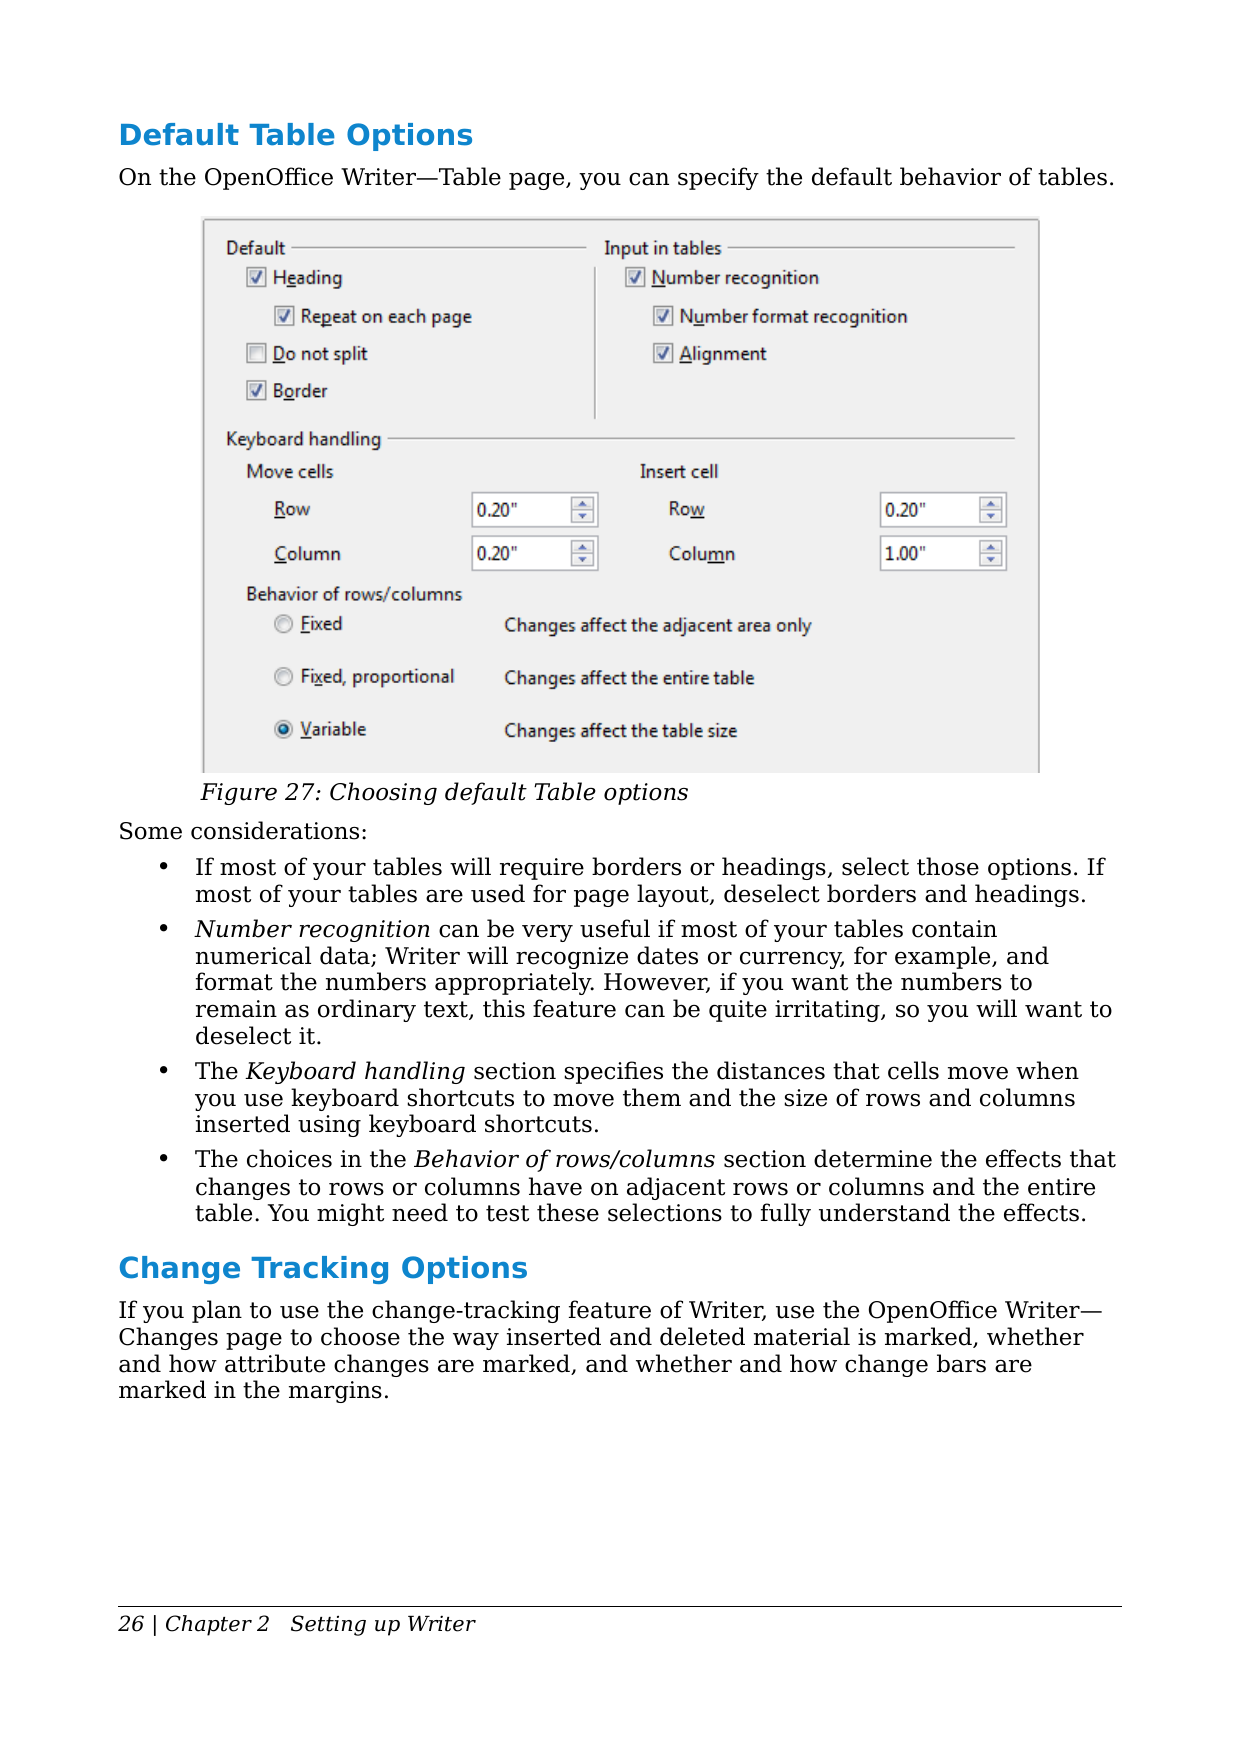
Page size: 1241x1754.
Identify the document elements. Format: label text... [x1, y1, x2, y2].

text On the OpenOffice Writer—Table page, you can specify the default behavior of tables. [118, 164, 1122, 191]
list The choices in the Behavior of rows/columns section determine the effects that changes to rows or columns have on adjacent rows or columns and the entire table. You might need to test these selections to fully understand the effects. [156, 1144, 1122, 1227]
subtitle Change Tracking Options [118, 1251, 1122, 1285]
text If you plan to use the change-tracking feature of Writer, use the OpenOffice Writer—Changes page to choose the way inserted and deleted material is marked, whether and how attribute changes are marked, and whether and how change bars are marked in the margins. [118, 1298, 1122, 1404]
list If most of your tables will require borders or headings, select those options. If most of your tables are used for page layout, deselect borders and headings. [156, 852, 1122, 907]
subtitle Default Table Options [118, 118, 1122, 152]
list Number recognition can be very useful if most of your tables contain numerical data; Writer will recognize dates or currency, for example, and format the numbers appropriately. However, if you want the numbers to remain as ordinary text, this feature can be quite irritating, so you will want to deselect it. [156, 914, 1122, 1049]
list Some considerations: [118, 818, 1122, 845]
picture [200, 216, 1040, 773]
list The Keyboard handling section specifies the distances that cells move when you use keyboard shortcuts to move them and the size of rows and columns inserted using keyboard shortcuts. [156, 1056, 1122, 1138]
text Figure 27: Choosing default Table options [201, 779, 1040, 806]
